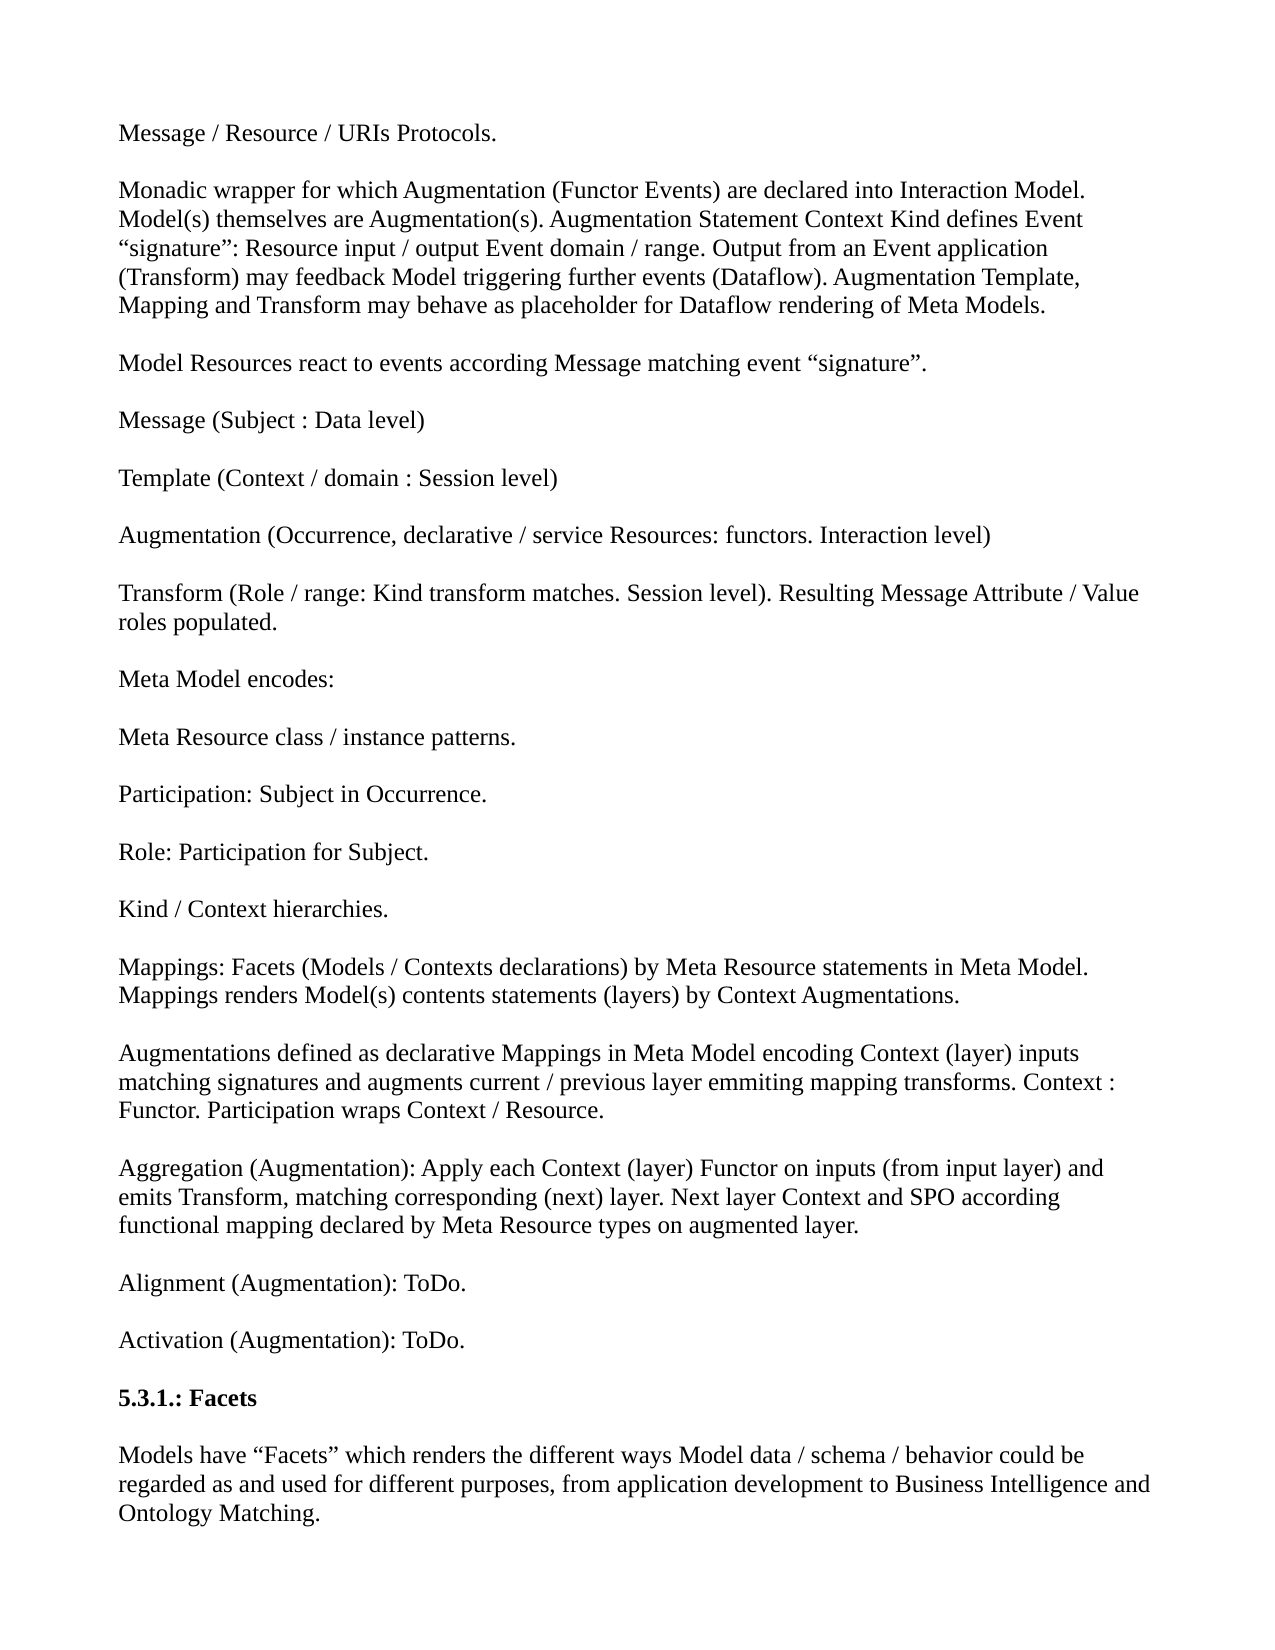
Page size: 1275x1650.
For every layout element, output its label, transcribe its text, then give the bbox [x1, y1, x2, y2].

text Aggregation (Augmentation): Apply each Context (layer) Functor on inputs (from input layer) and emits Transform, matching corresponding (next) layer. Next layer Context and SPO according functional mapping declared by Meta Resource types on augmented layer. [118, 1153, 1157, 1239]
text Models have “Facets” which renders the different ways Model data / schema / behavior could be regarded as and used for different purposes, from application development to Business Intelligence and Ontology Matching. [118, 1441, 1157, 1527]
text Alignment (Augmentation): ToDo. [118, 1268, 1157, 1297]
text Kind / Context hierarchies. [118, 894, 1157, 923]
text Meta Resource class / instance patterns. [118, 722, 1157, 751]
text Transform (Role / range: Kind transform matches. Session level). Resulting Message Attribute / Value roles populated. [118, 578, 1157, 636]
text Participation: Subject in Occurrence. [118, 779, 1157, 808]
text Message (Subject : Data level) [118, 406, 1157, 434]
text Augmentations defined as declarative Mappings in Meta Model encoding Context (layer) inputs matching signatures and augments current / previous layer emmiting mapping transforms. Context : Functor. Participation wraps Context / Resource. [118, 1038, 1157, 1124]
text Augmentation (Occurrence, declarative / service Resources: functors. Interaction level) [118, 521, 1157, 549]
text Meta Model encodes: [118, 664, 1157, 693]
text Role: Participation for Subject. [118, 837, 1157, 866]
text Mappings: Facets (Models / Contexts declarations) by Meta Resource statements in Meta Model. Mappings renders Model(s) contents statements (layers) by Context Augmentations. [118, 952, 1157, 1009]
text Monadic wrapper for which Augmentation (Functor Events) are declared into Interaction Model. Model(s) themselves are Augmentation(s). Augmentation Statement Context Kind defines Event “signature”: Resource input / output Event domain / range. Output from an Event application (Transform) may feedback Model triggering further events (Dataflow). Augmentation Template, Mapping and Transform may behave as placeholder for Dataflow rendering of Meta Models. [118, 176, 1157, 319]
text Message / Resource / URIs Protocols. [118, 118, 1157, 147]
text Template (Context / domain : Session level) [118, 463, 1157, 492]
text Activation (Augmentation): ToDo. [118, 1326, 1157, 1354]
text Model Resources react to events according Message matching event “signature”. [118, 348, 1157, 377]
text 5.3.1.: Facets [118, 1383, 1157, 1412]
